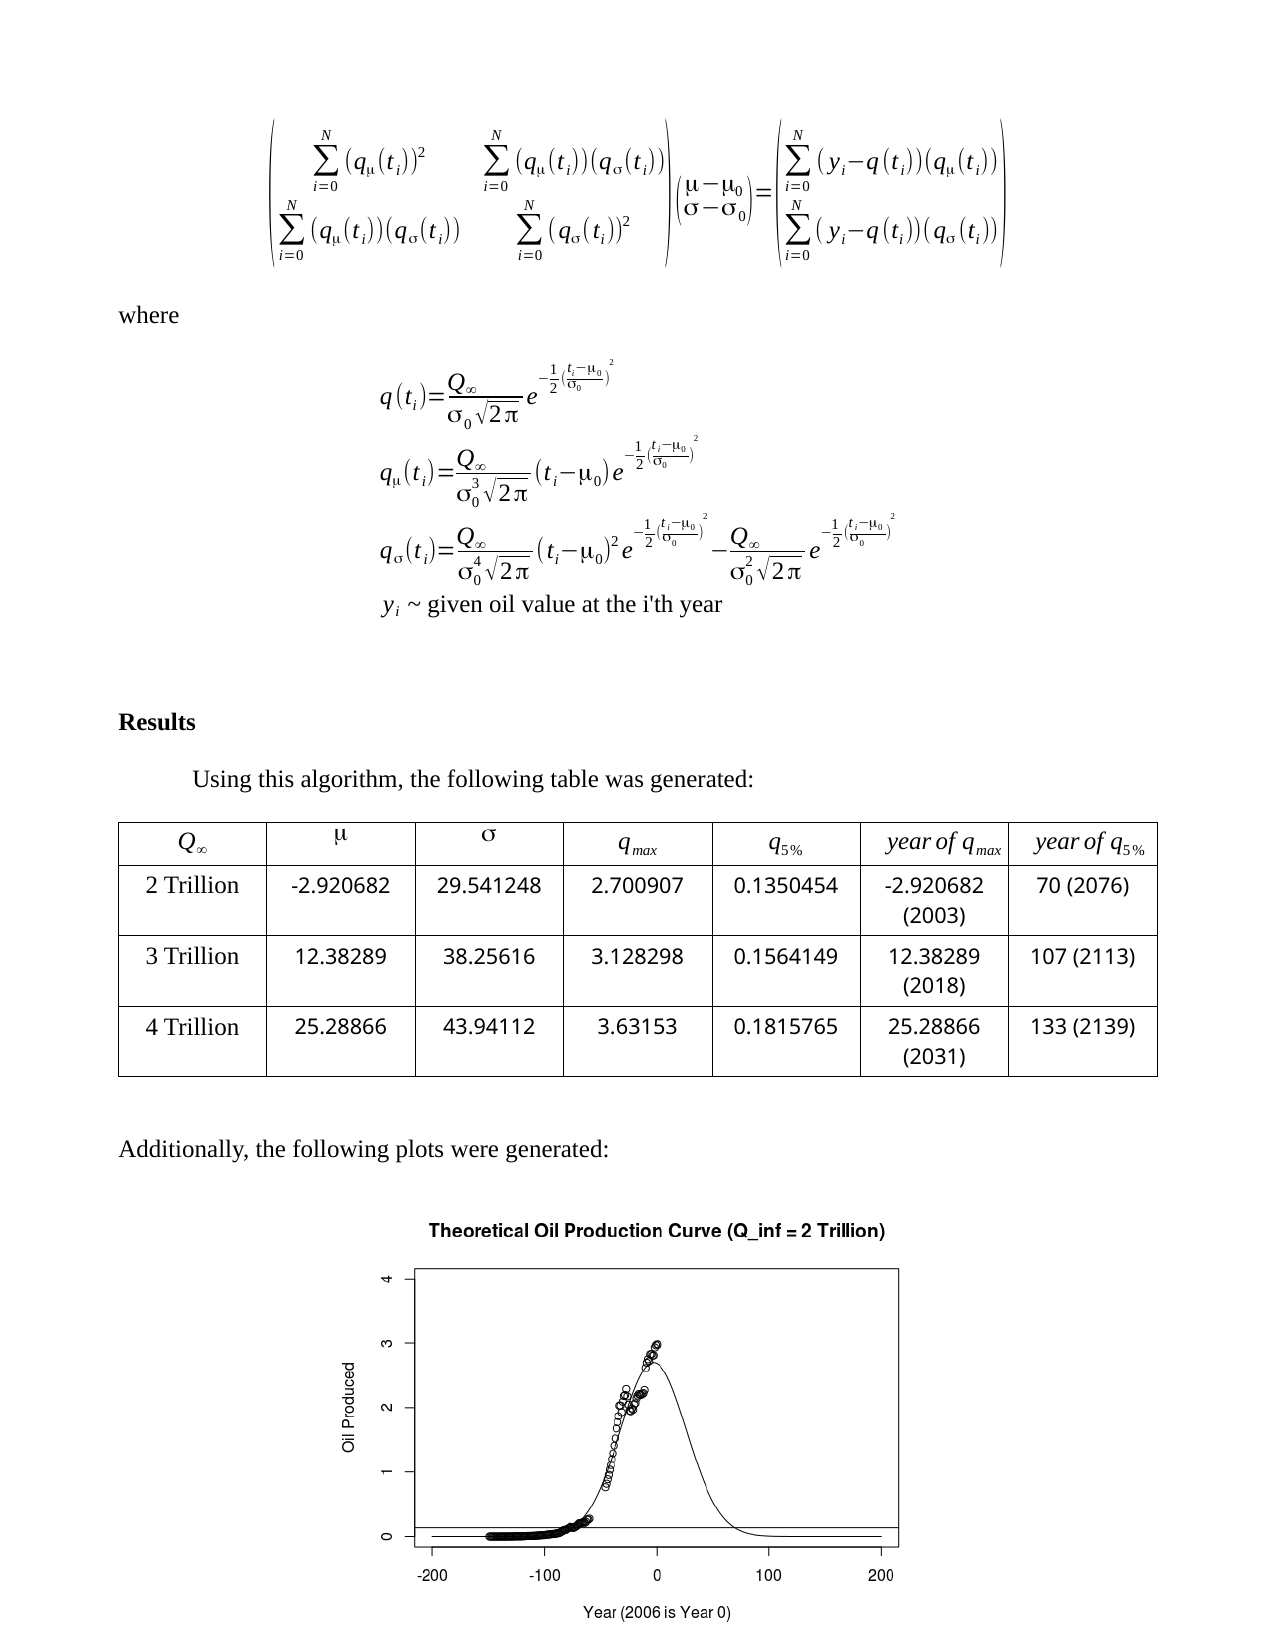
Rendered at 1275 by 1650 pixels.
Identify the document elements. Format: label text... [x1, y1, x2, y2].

text Using this algorithm, the following table was generated: [118, 764, 1157, 793]
table_cell 4 Trillion [119, 1007, 266, 1076]
table_header [1009, 823, 1157, 865]
text Additionally, the following plots were generated: [118, 1134, 1157, 1163]
table_cell -2.920682 [267, 866, 415, 935]
picture [337, 1191, 938, 1642]
text Results [118, 707, 1157, 736]
table_cell 3 Trillion [119, 936, 266, 1006]
table_cell 0.1350454 [713, 866, 860, 935]
table_cell 0.1815765 [713, 1007, 860, 1076]
table_cell 38.25616 [416, 936, 563, 1006]
table_cell 3.128298 [564, 936, 712, 1006]
table_header [119, 823, 266, 865]
table_cell 133 (2139) [1009, 1007, 1157, 1076]
table_header [267, 823, 415, 865]
table_cell 12.38289 [267, 936, 415, 1006]
table_cell 12.38289 (2018) [861, 936, 1008, 1006]
table_cell -2.920682 (2003) [861, 866, 1008, 935]
table_cell 107 (2113) [1009, 936, 1157, 1006]
table_cell 3.63153 [564, 1007, 712, 1076]
table_header [564, 823, 712, 865]
text where [118, 300, 1157, 328]
table_header [713, 823, 860, 865]
table_cell 2 Trillion [119, 866, 266, 935]
table_header [861, 823, 1008, 865]
table_cell 2.700907 [564, 866, 712, 935]
table_cell 70 (2076) [1009, 866, 1157, 935]
table_cell 43.94112 [416, 1007, 563, 1076]
table_cell 0.1564149 [713, 936, 860, 1006]
table_cell 25.28866 (2031) [861, 1007, 1008, 1076]
table_header [416, 823, 563, 865]
table_cell 29.541248 [416, 866, 563, 935]
table_cell 25.28866 [267, 1007, 415, 1076]
